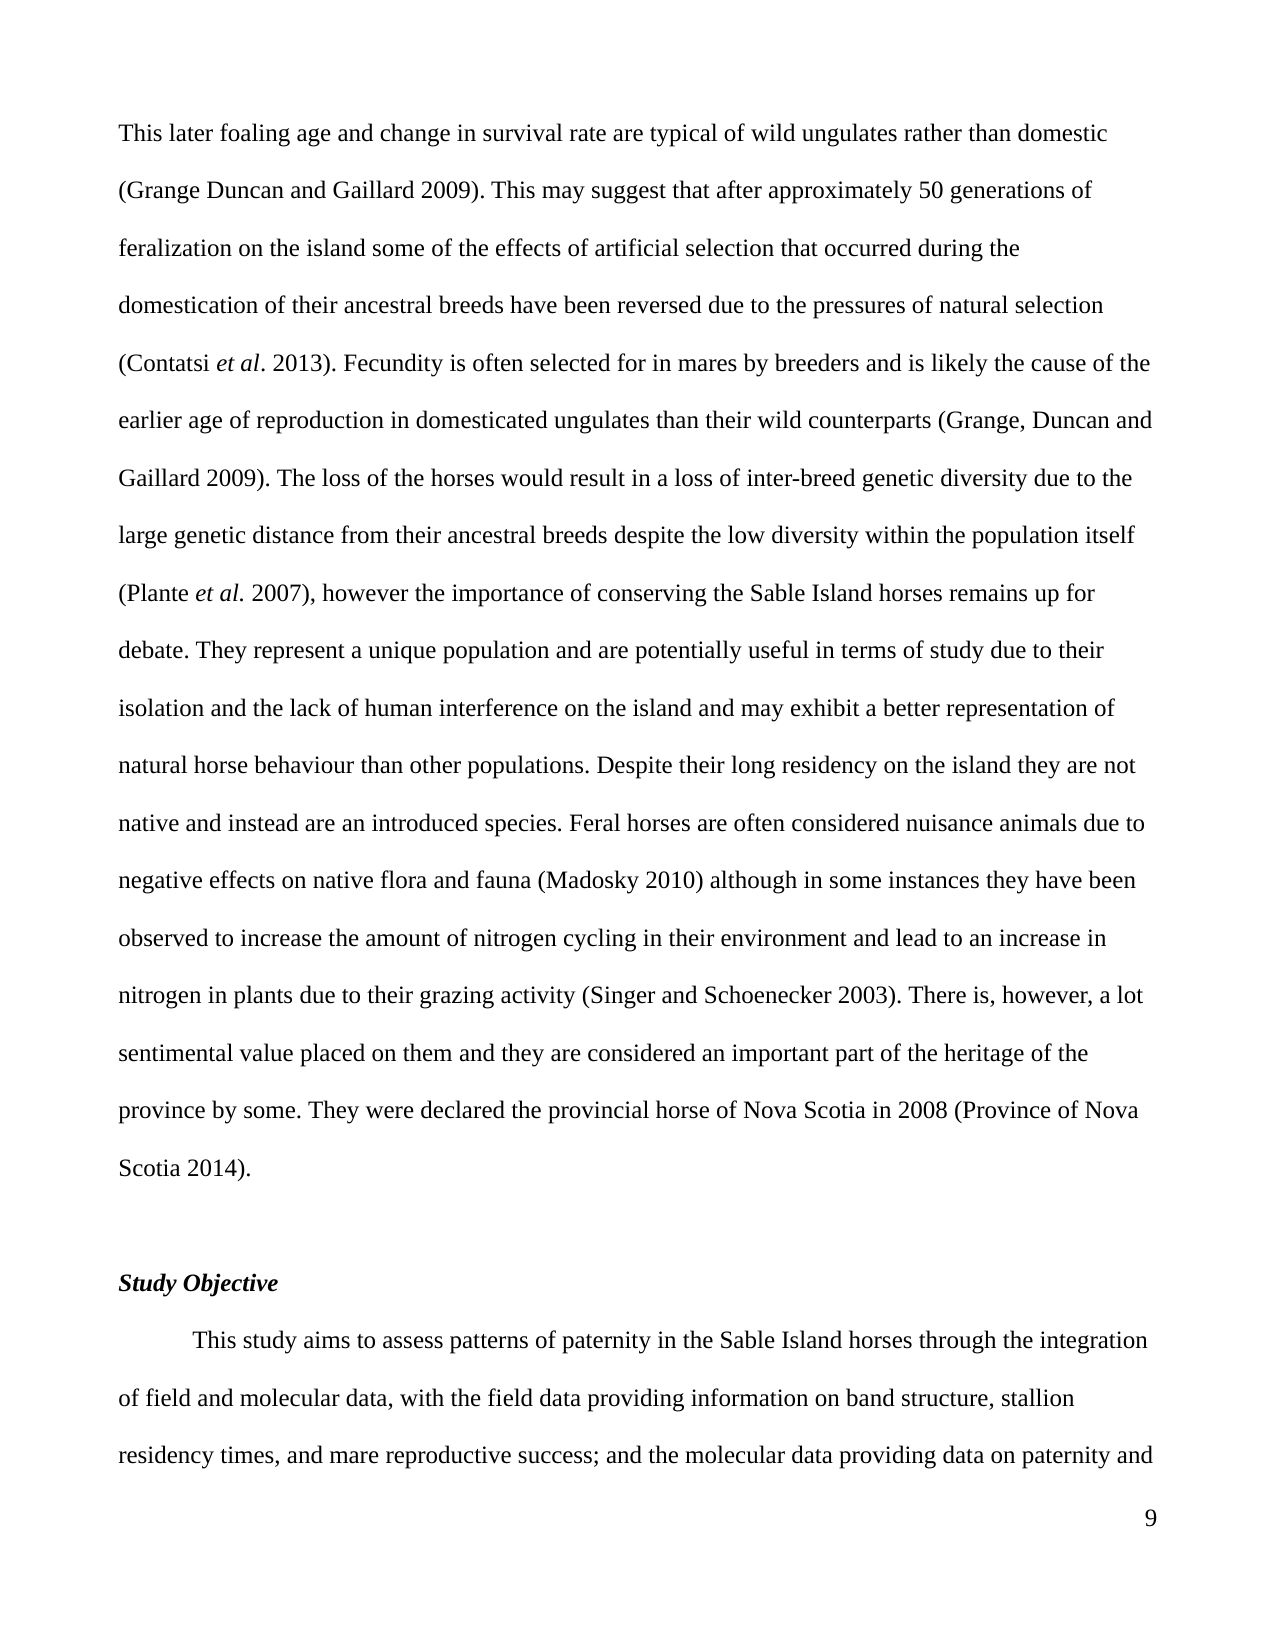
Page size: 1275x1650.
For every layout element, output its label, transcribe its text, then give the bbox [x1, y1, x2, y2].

text This study aims to assess patterns of paternity in the Sable Island horses through the integration of field and molecular data, with the field data providing information on band structure, stallion residency times, and mare reproductive success; and the molecular data providing data on paternity and [118, 1326, 1157, 1469]
text This later foaling age and change in survival rate are typical of wild ungulates rather than domestic (Grange Duncan and Gaillard 2009). This may suggest that after approximately 50 generations of feralization on the island some of the effects of artificial selection that occurred during the domestication of their ancestral breeds have been reversed due to the pressures of natural selection (Contatsi et al. 2013). Fecundity is often selected for in mares by breeders and is likely the cause of the earlier age of reproduction in domesticated ungulates than their wild counterparts (Grange, Duncan and Gaillard 2009). The loss of the horses would result in a loss of inter-breed genetic diversity due to the large genetic distance from their ancestral breeds despite the low diversity within the population itself (Plante et al. 2007), however the importance of conserving the Sable Island horses remains up for debate. They represent a unique population and are potentially useful in terms of study due to their isolation and the lack of human interference on the island and may exhibit a better representation of natural horse behaviour than other populations. Despite their long residency on the island they are not native and instead are an introduced species. Feral horses are often considered nuisance animals due to negative effects on native flora and fauna (Madosky 2010) although in some instances they have been observed to increase the amount of nitrogen cycling in their environment and lead to an increase in nitrogen in plants due to their grazing activity (Singer and Schoenecker 2003). There is, however, a lot sentimental value placed on them and they are considered an important part of the heritage of the province by some. They were declared the provincial horse of Nova Scotia in 2008 (Province of Nova Scotia 2014). [118, 118, 1157, 1182]
text Study Objective [118, 1268, 1157, 1297]
